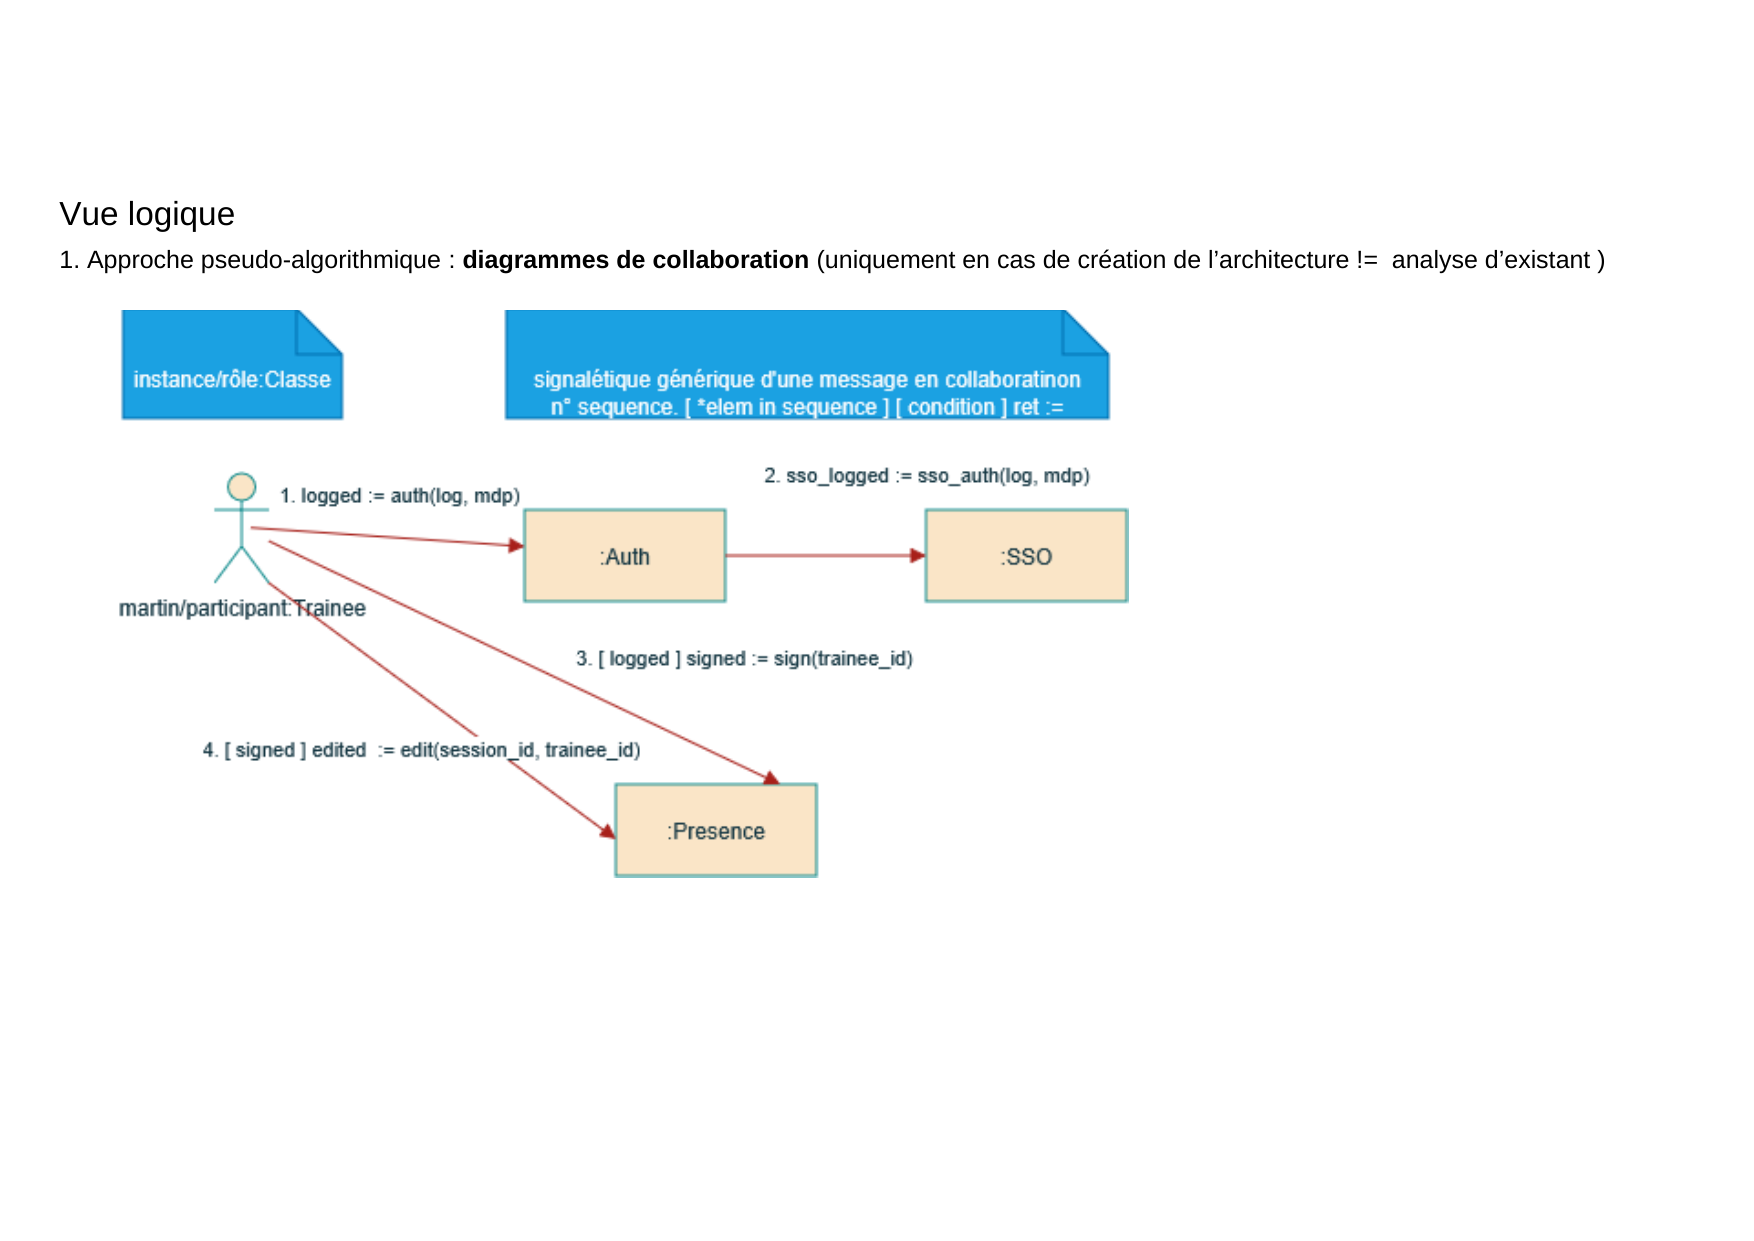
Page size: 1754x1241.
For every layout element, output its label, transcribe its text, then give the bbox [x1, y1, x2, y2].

picture [118, 310, 1129, 878]
subtitle 1. Approche pseudo-algorithmique : diagrammes de collaboration (uniquement en cas de création de l’architecture != analyse d’existant ) [59, 245, 1695, 274]
picture [299, 316, 335, 352]
subtitle Vue logique [59, 194, 1695, 232]
